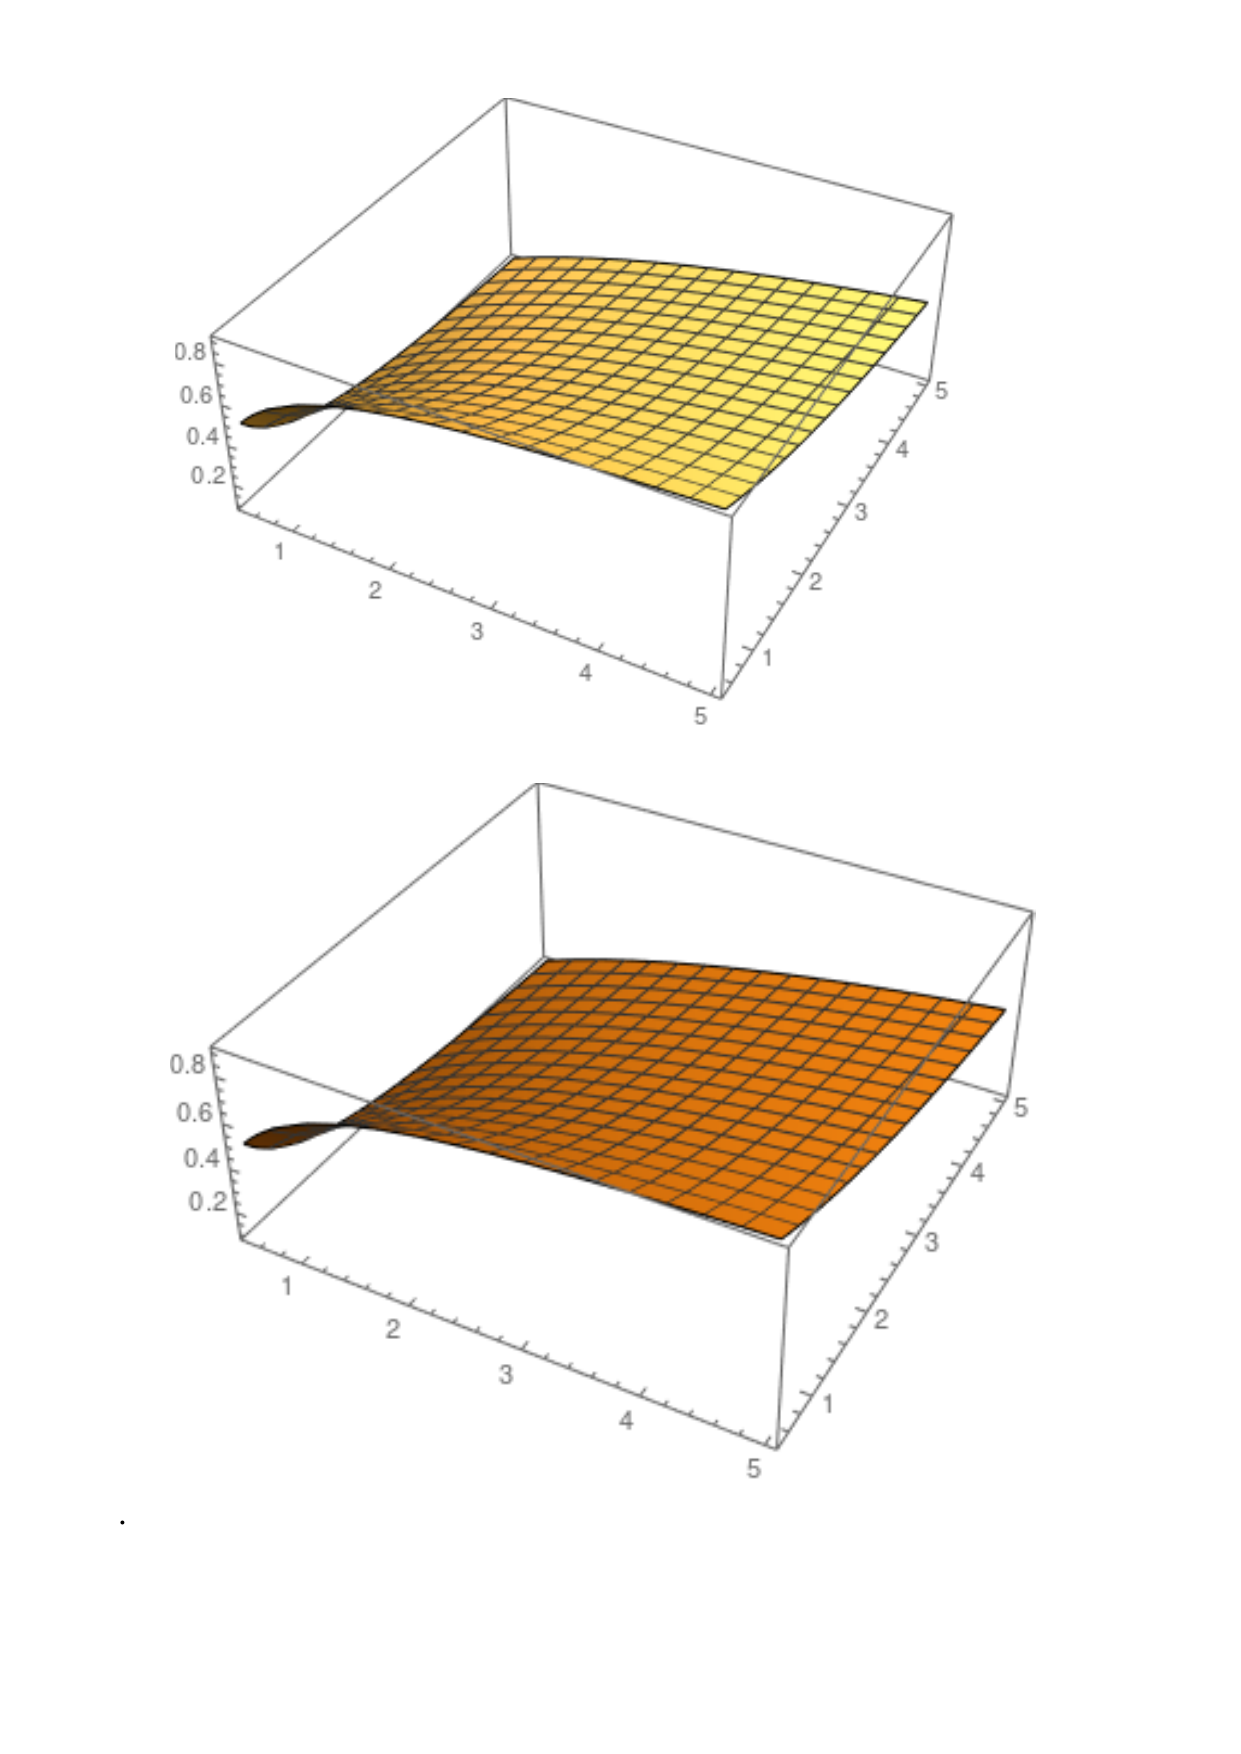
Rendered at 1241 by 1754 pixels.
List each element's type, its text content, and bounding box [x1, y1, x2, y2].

text . [118, 776, 1122, 1531]
picture [170, 783, 1036, 1493]
picture [175, 98, 955, 738]
